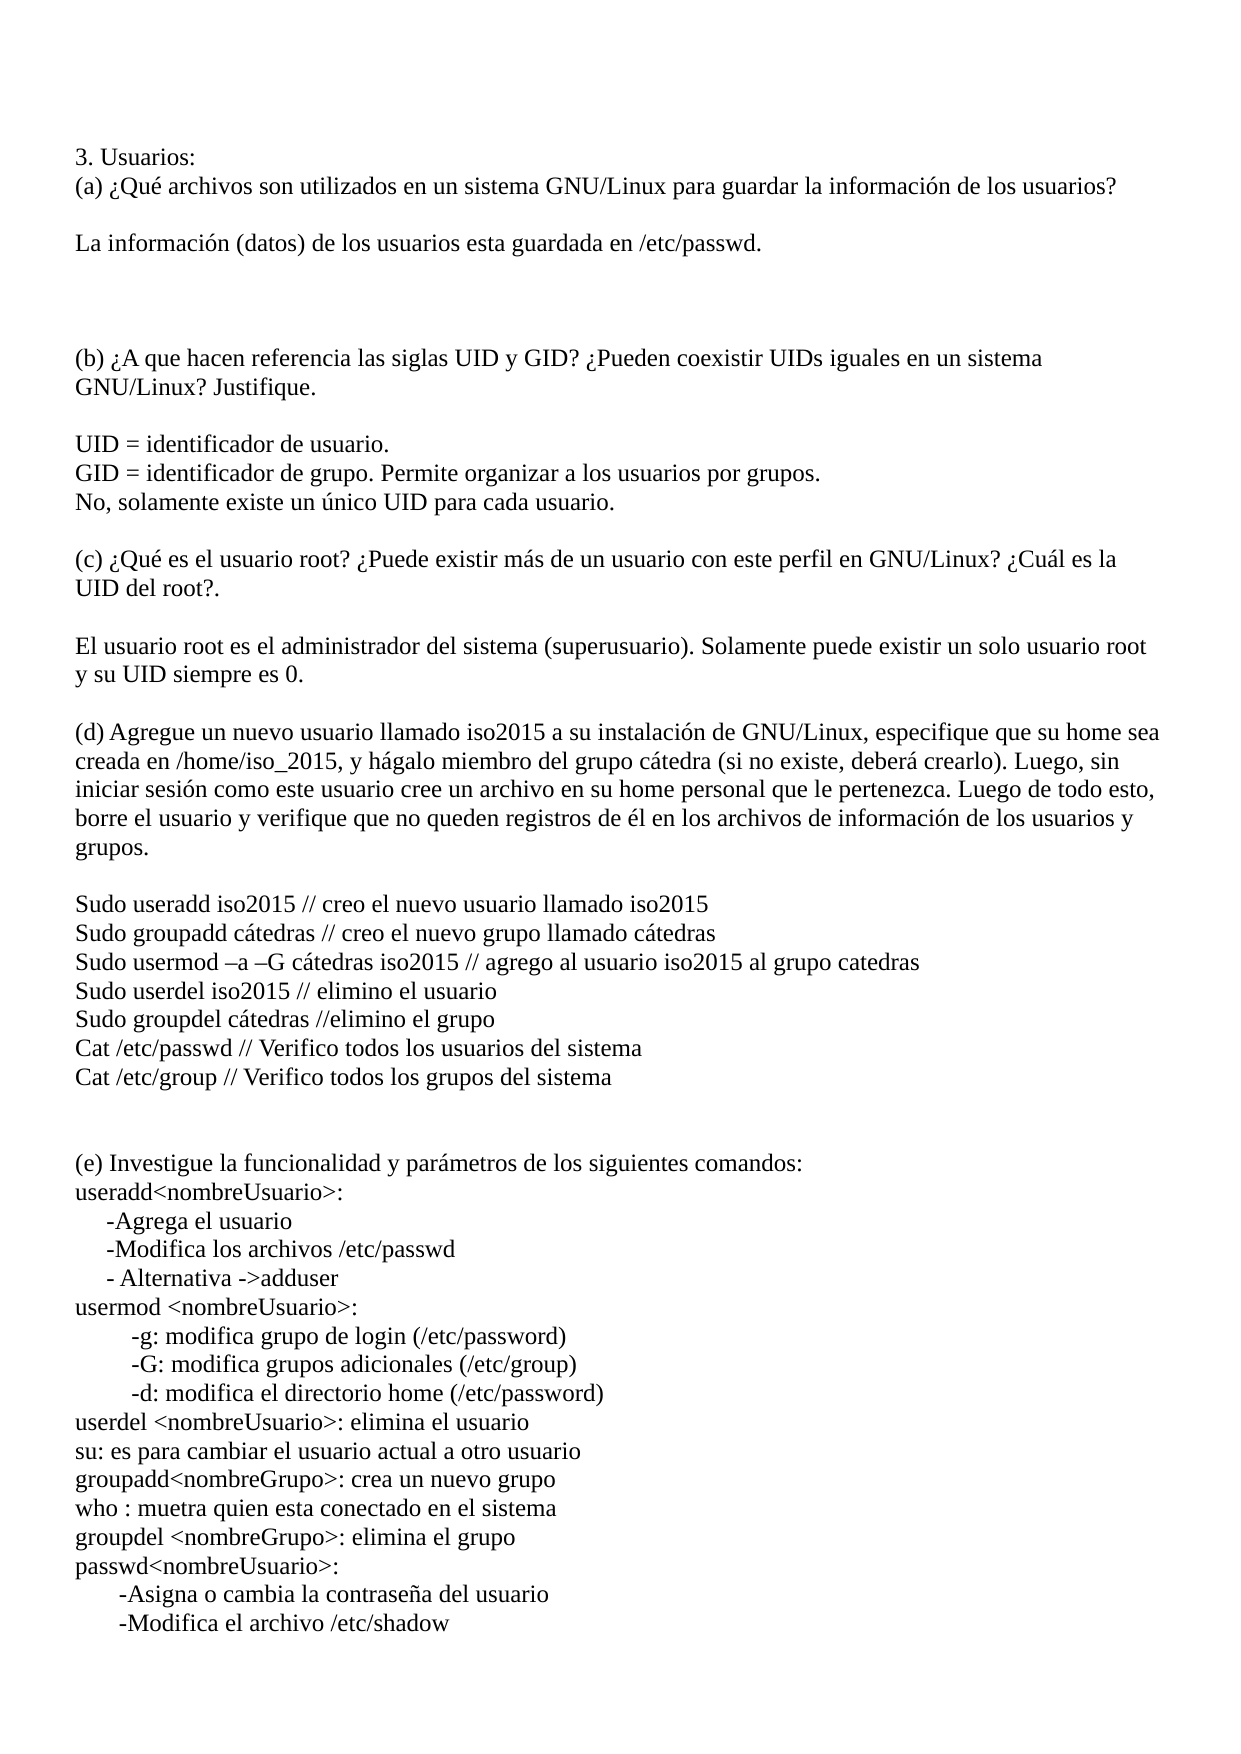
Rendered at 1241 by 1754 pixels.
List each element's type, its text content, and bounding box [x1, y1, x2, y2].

text Cat /etc/passwd // Verifico todos los usuarios del sistema [75, 1033, 1165, 1062]
text -Asigna o cambia la contraseña del usuario [75, 1579, 1165, 1608]
text -Agrega el usuario [75, 1206, 1165, 1234]
text Sudo groupadd cátedras // creo el nuevo grupo llamado cátedras [75, 918, 1165, 947]
text No, solamente existe un único UID para cada usuario. [75, 487, 1165, 516]
text GID = identificador de grupo. Permite organizar a los usuarios por grupos. [75, 458, 1165, 487]
text El usuario root es el administrador del sistema (superusuario). Solamente puede existir un solo usuario root y su UID siempre es 0. [75, 631, 1165, 688]
text (d) Agregue un nuevo usuario llamado iso2015 a su instalación de GNU/Linux, especifique que su home sea creada en /home/iso_2015, y hágalo miembro del grupo cátedra (si no existe, deberá crearlo). Luego, sin iniciar sesión como este usuario cree un archivo en su home personal que le pertenezca. Luego de todo esto, borre el usuario y verifique que no queden registros de él en los archivos de información de los usuarios y grupos. [75, 717, 1165, 861]
text groupadd<nombreGrupo>: crea un nuevo grupo [75, 1464, 1165, 1493]
text groupdel <nombreGrupo>: elimina el grupo [75, 1522, 1165, 1551]
text Sudo usermod –a –G cátedras iso2015 // agrego al usuario iso2015 al grupo catedras [75, 947, 1165, 976]
text Sudo useradd iso2015 // creo el nuevo usuario llamado iso2015 [75, 889, 1165, 918]
text (e) Investigue la funcionalidad y parámetros de los siguientes comandos: [75, 1148, 1165, 1177]
text userdel <nombreUsuario>: elimina el usuario [75, 1407, 1165, 1436]
text - Alternativa ->adduser [75, 1263, 1165, 1292]
list -d: modifica el directorio home (/etc/password) [131, 1378, 1165, 1407]
list -G: modifica grupos adicionales (/etc/group) [131, 1349, 1165, 1378]
list -g: modifica grupo de login (/etc/password) [131, 1321, 1165, 1349]
text su: es para cambiar el usuario actual a otro usuario [75, 1436, 1165, 1464]
text -Modifica los archivos /etc/passwd [75, 1234, 1165, 1263]
text (b) ¿A que hacen referencia las siglas UID y GID? ¿Pueden coexistir UIDs iguales en un sistema GNU/Linux? Justifique. [75, 343, 1165, 401]
text 3. Usuarios: [75, 142, 1165, 171]
text Sudo userdel iso2015 // elimino el usuario [75, 976, 1165, 1004]
text Sudo groupdel cátedras //elimino el grupo [75, 1004, 1165, 1033]
text UID = identificador de usuario. [75, 429, 1165, 458]
text (a) ¿Qué archivos son utilizados en un sistema GNU/Linux para guardar la información de los usuarios? [75, 171, 1165, 199]
text La información (datos) de los usuarios esta guardada en /etc/passwd. [75, 228, 1165, 257]
text usermod <nombreUsuario>: [75, 1292, 1165, 1321]
text (c) ¿Qué es el usuario root? ¿Puede existir más de un usuario con este perfil en GNU/Linux? ¿Cuál es la UID del root?. [75, 544, 1165, 602]
text useradd<nombreUsuario>: [75, 1177, 1165, 1206]
text who : muetra quien esta conectado en el sistema [75, 1493, 1165, 1522]
text passwd<nombreUsuario>: [75, 1551, 1165, 1579]
text Cat /etc/group // Verifico todos los grupos del sistema [75, 1062, 1165, 1091]
text -Modifica el archivo /etc/shadow [75, 1608, 1165, 1637]
